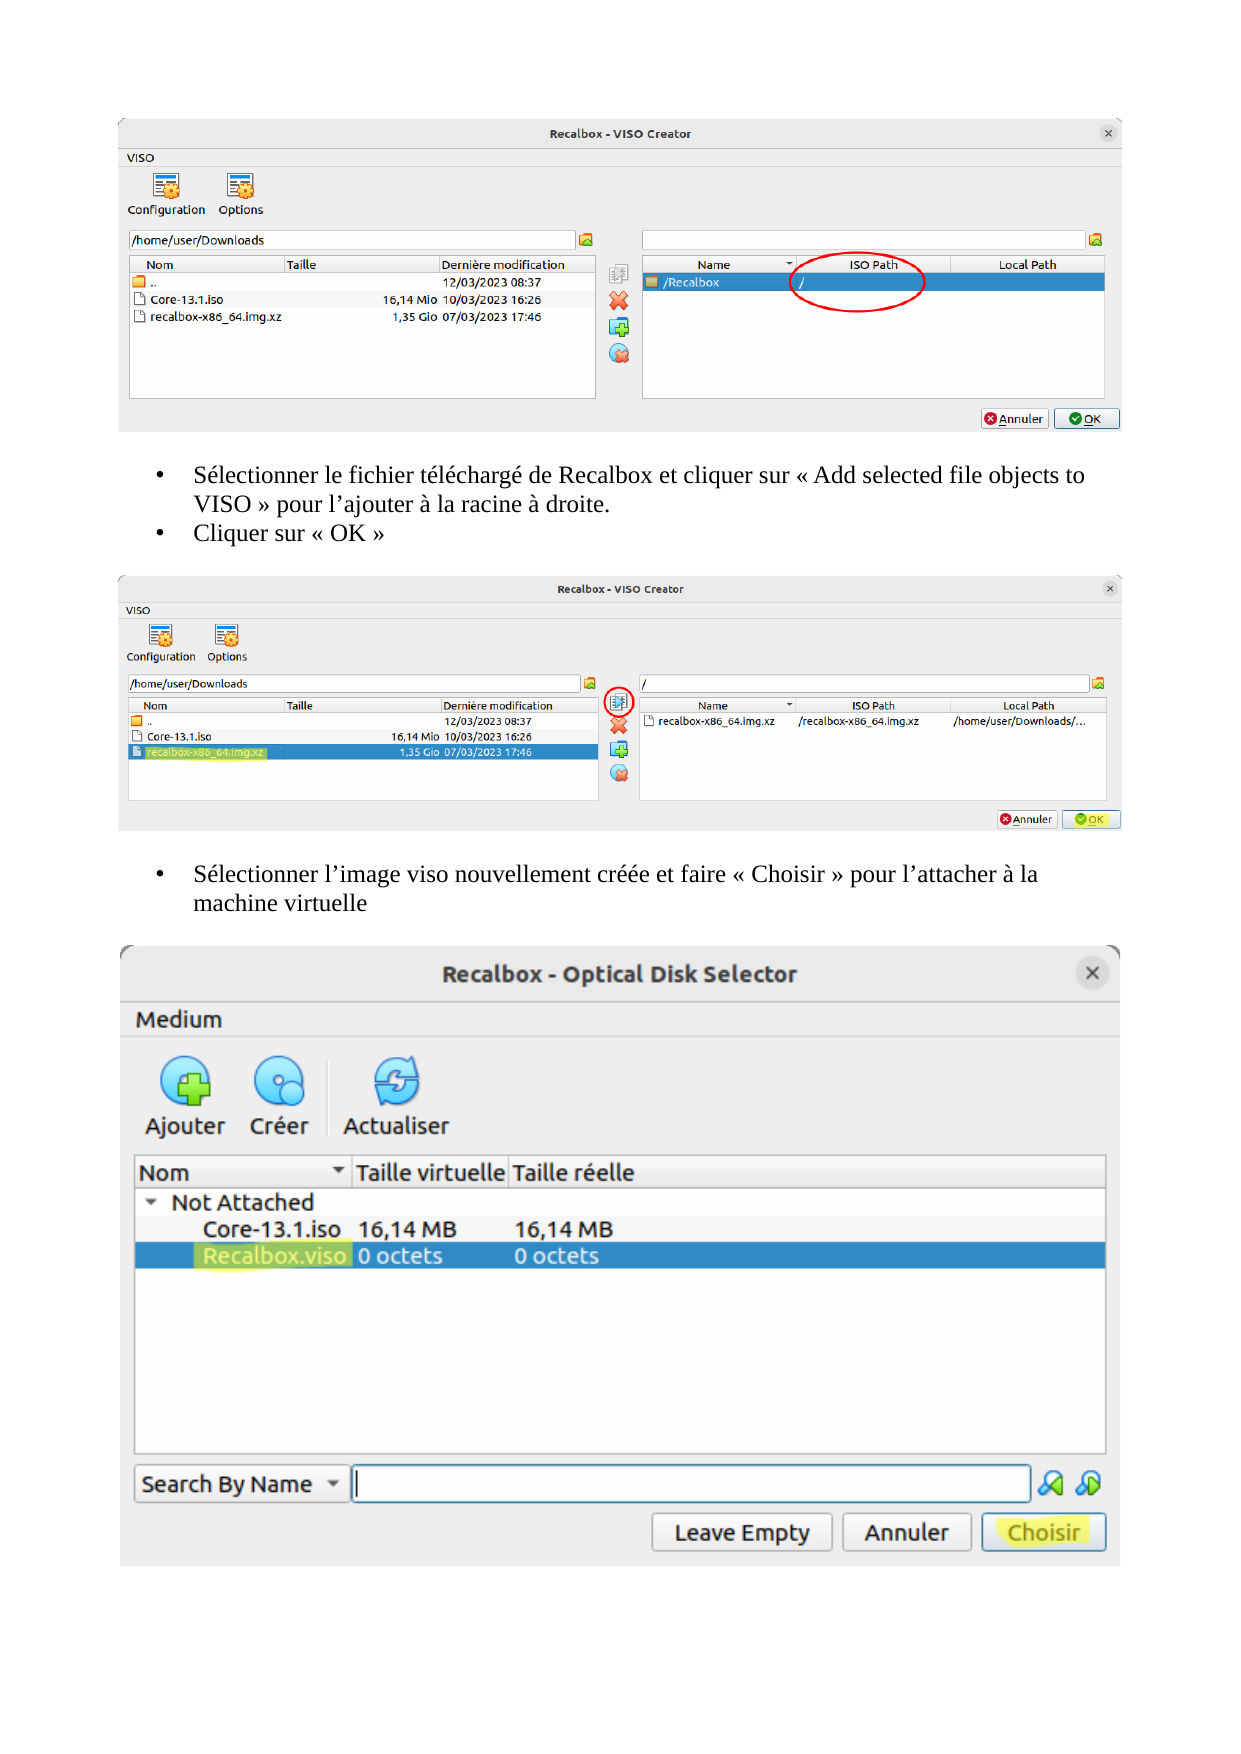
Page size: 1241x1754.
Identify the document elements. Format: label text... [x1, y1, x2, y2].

list Cliquer sur « OK » [156, 518, 1122, 547]
list Sélectionner l’image viso nouvellement créée et faire « Choisir » pour l’attacher à la machine virtuelle [156, 859, 1122, 917]
list Sélectionner le fichier téléchargé de Recalbox et cliquer sur « Add selected file objects to VISO » pour l’ajouter à la racine à droite. [156, 461, 1122, 518]
picture [118, 118, 1123, 432]
picture [120, 945, 1121, 1566]
picture [118, 575, 1123, 831]
